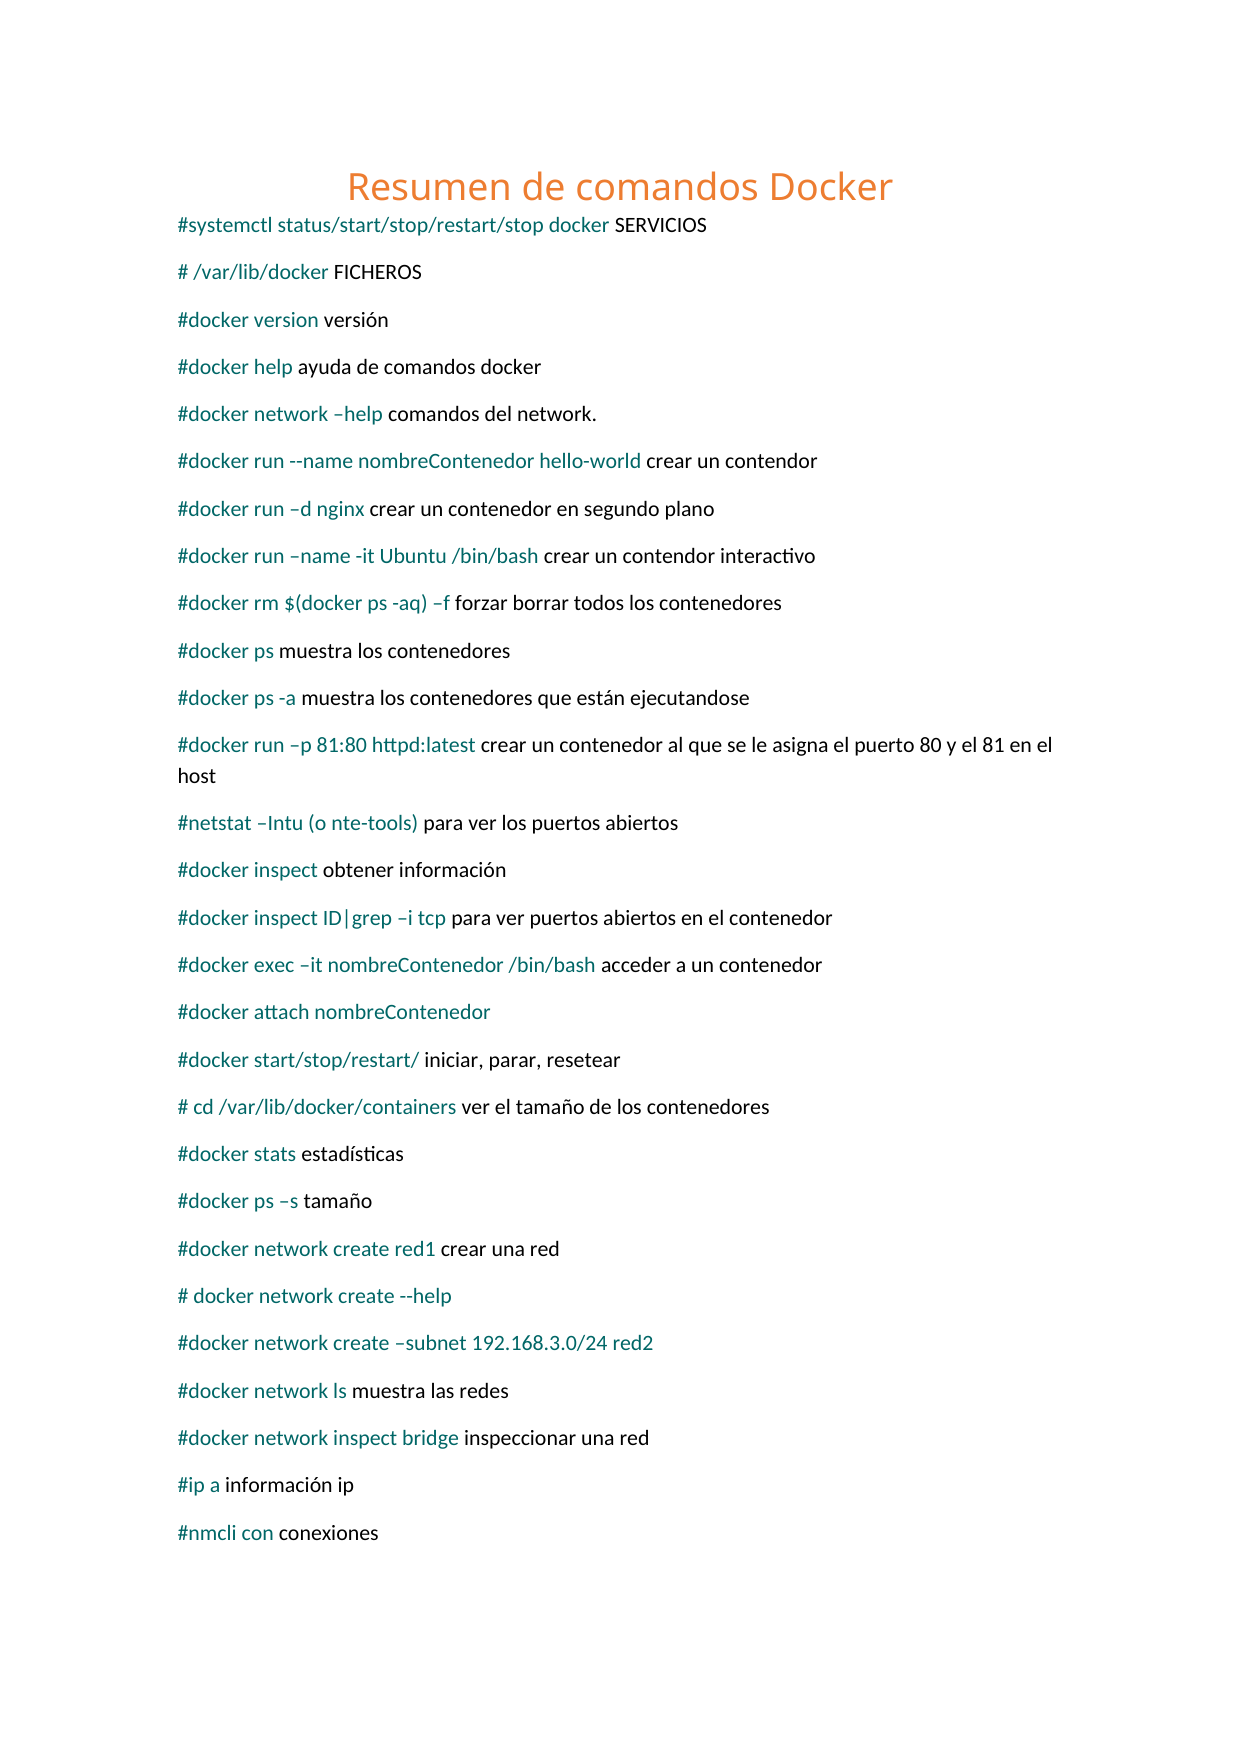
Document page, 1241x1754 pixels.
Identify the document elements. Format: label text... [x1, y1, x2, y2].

text #docker run --name nombreContenedor hello-world crear un contendor [177, 448, 1063, 474]
text # cd /var/lib/docker/containers ver el tamaño de los contenedores [177, 1093, 1063, 1120]
text #nmcli con conexiones [177, 1519, 1063, 1545]
text #docker run –name -it Ubuntu /bin/bash crear un contendor interactivo [177, 542, 1063, 569]
text #docker start/stop/restart/ iniciar, parar, resetear [177, 1046, 1063, 1072]
text #ip a información ip [177, 1471, 1063, 1498]
text #docker inspect obtener información [177, 857, 1063, 883]
text #docker stats estadísticas [177, 1140, 1063, 1167]
text # docker network create --help [177, 1282, 1063, 1309]
text #docker network create –subnet 192.168.3.0/24 red2 [177, 1329, 1063, 1356]
subtitle Resumen de comandos Docker [177, 160, 1063, 211]
text # /var/lib/docker FICHEROS [177, 258, 1063, 285]
text #docker ps -a muestra los contenedores que están ejecutandose [177, 684, 1063, 711]
text #docker attach nombreContenedor [177, 998, 1063, 1025]
text #docker rm $(docker ps -aq) –f forzar borrar todos los contenedores [177, 589, 1063, 616]
text #docker network –help comandos del network. [177, 400, 1063, 427]
text #docker version versión [177, 306, 1063, 332]
text #docker help ayuda de comandos docker [177, 353, 1063, 380]
text #docker run –d nginx crear un contenedor en segundo plano [177, 495, 1063, 522]
text #docker exec –it nombreContenedor /bin/bash acceder a un contenedor [177, 951, 1063, 978]
text #netstat –Intu (o nte-tools) para ver los puertos abiertos [177, 809, 1063, 836]
text #docker inspect ID|grep –i tcp para ver puertos abiertos en el contenedor [177, 904, 1063, 931]
text #systemctl status/start/stop/restart/stop docker SERVICIOS [177, 211, 1063, 238]
text #docker network create red1 crear una red [177, 1235, 1063, 1262]
text #docker network ls muestra las redes [177, 1377, 1063, 1403]
text #docker ps muestra los contenedores [177, 637, 1063, 663]
text #docker ps –s tamaño [177, 1188, 1063, 1214]
text #docker network inspect bridge inspeccionar una red [177, 1424, 1063, 1451]
text #docker run –p 81:80 httpd:latest crear un contenedor al que se le asigna el puerto 80 y el 81 en el host [177, 731, 1063, 789]
